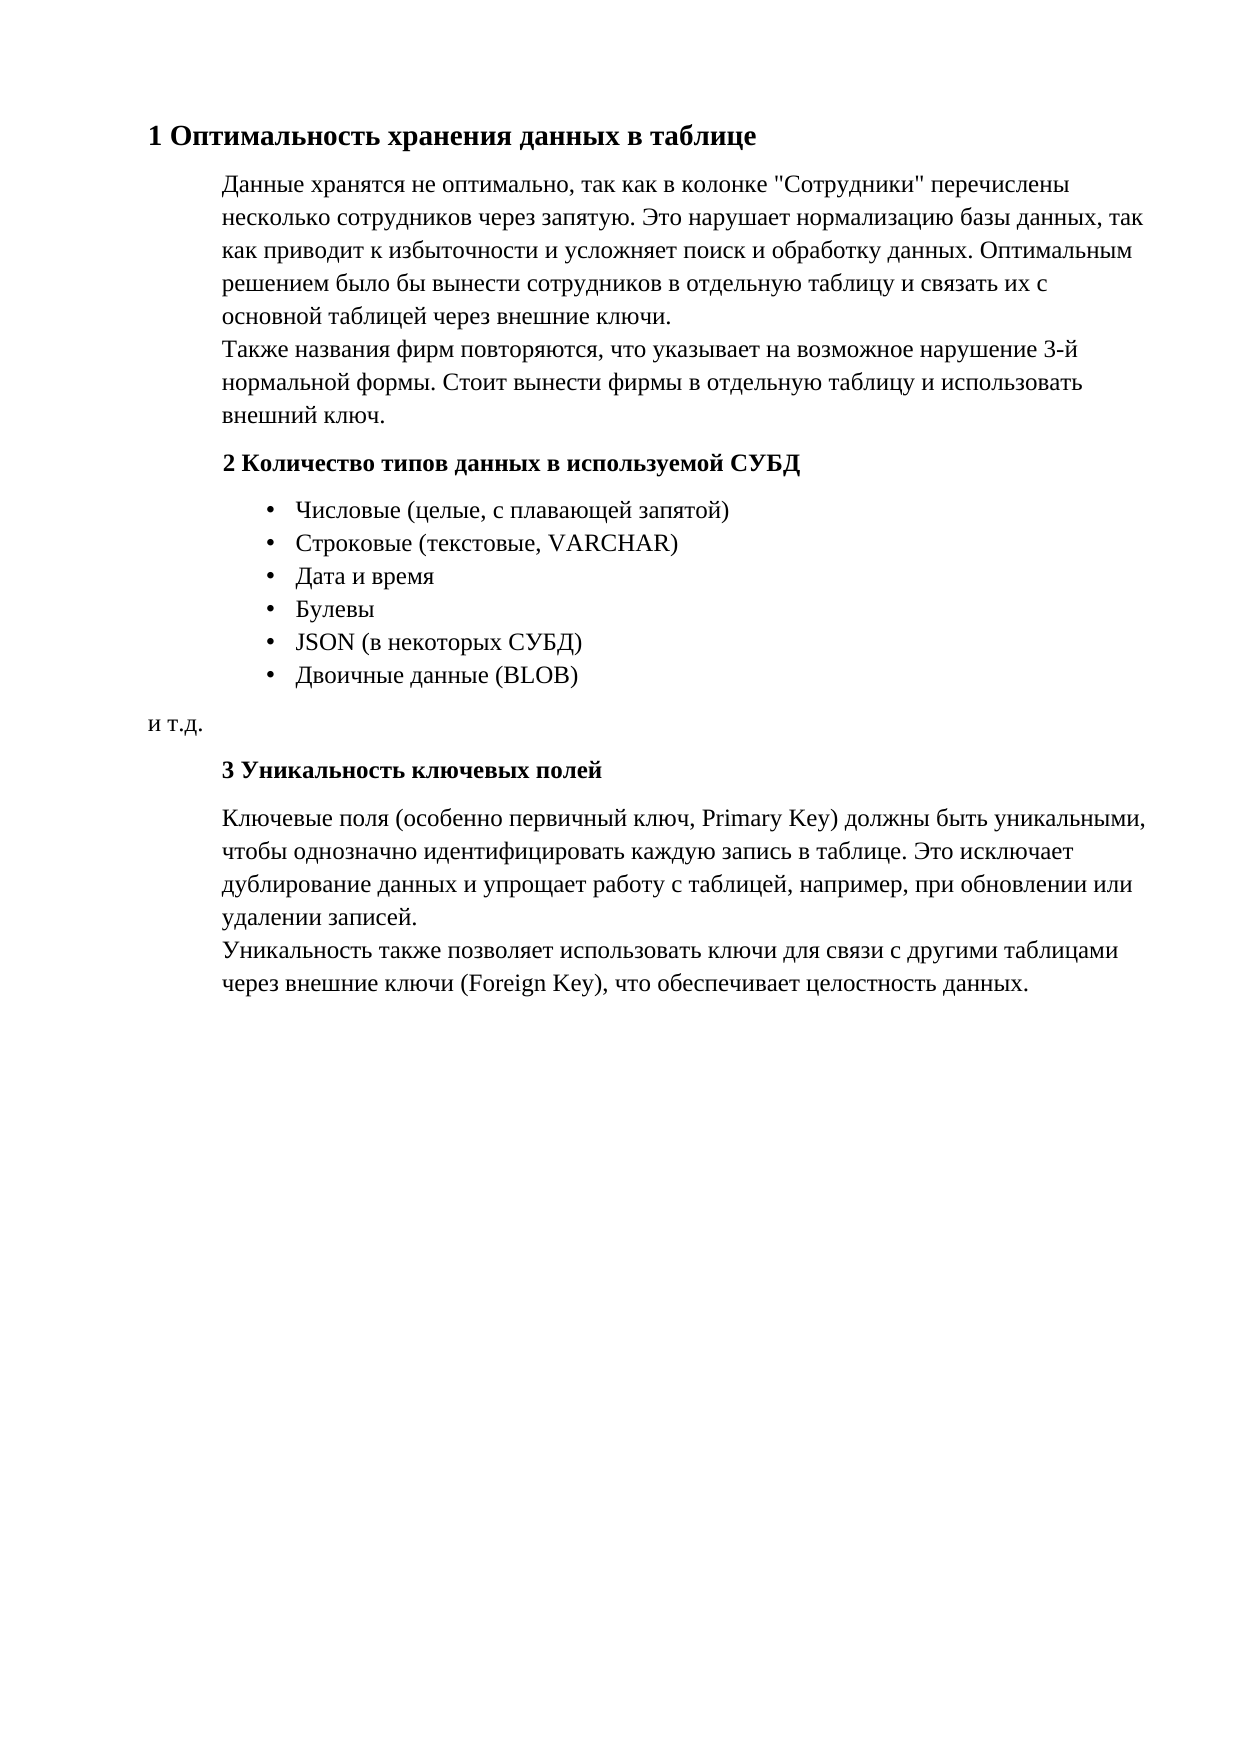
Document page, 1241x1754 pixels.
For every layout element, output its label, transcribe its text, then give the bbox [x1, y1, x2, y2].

list JSON (в некоторых СУБД) [266, 627, 1152, 656]
list Числовые (целые, с плавающей запятой) [266, 495, 1152, 524]
list Двоичные данные (BLOB) [266, 660, 1152, 689]
list Также названия фирм повторяются, что указывает на возможное нарушение 3-й нормальной формы. Стоит вынести фирмы в отдельную таблицу и использовать внешний ключ. [192, 334, 1152, 429]
list Булевы [266, 594, 1152, 623]
list 2 Количество типов данных в используемой СУБД [193, 448, 1152, 476]
list Уникальность также позволяет использовать ключи для связи с другими таблицами через внешние ключи (Foreign Key), что обеспечивает целостность данных. [192, 935, 1152, 997]
list 3 Уникальность ключевых полей [192, 756, 1152, 784]
list Ключевые поля (особенно первичный ключ, Primary Key) должны быть уникальными, чтобы однозначно идентифицировать каждую запись в таблице. Это исключает дублирование данных и упрощает работу с таблицей, например, при обновлении или удалении записей. [192, 803, 1152, 931]
text и т.д. [148, 708, 1152, 737]
list Строковые (текстовые, VARCHAR) [266, 528, 1152, 557]
list Данные хранятся не оптимально, так как в колонке "Сотрудники" перечислены несколько сотрудников через запятую. Это нарушает нормализацию базы данных, так как приводит к избыточности и усложняет поиск и обработку данных. Оптимальным решением было бы вынести сотрудников в отдельную таблицу и связать их с основной таблицей через внешние ключи. [192, 169, 1152, 330]
text 1 Оптимальность хранения данных в таблице [148, 118, 1152, 152]
list Дата и время [266, 561, 1152, 590]
